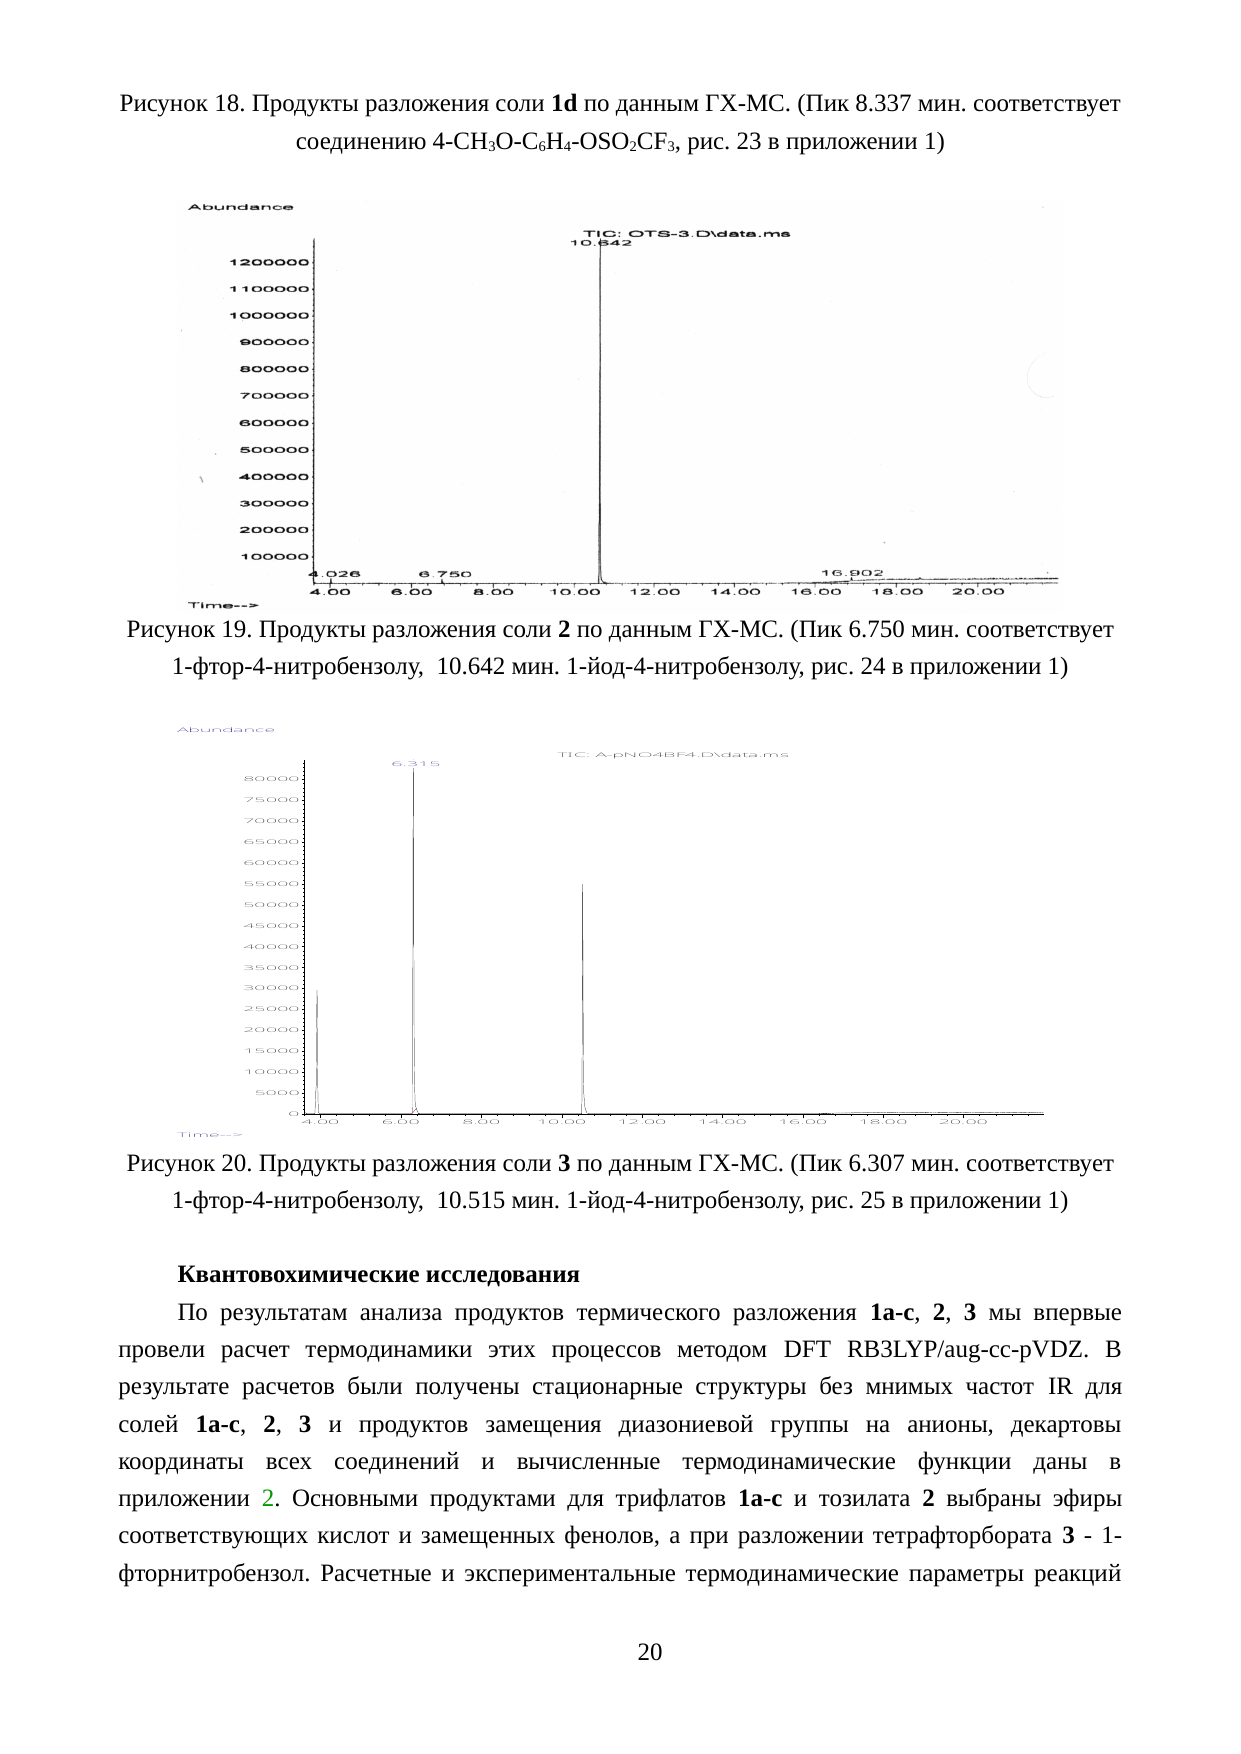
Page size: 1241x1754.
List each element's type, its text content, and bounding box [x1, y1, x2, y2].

text По результатам анализа продуктов термического разложения 1a-c, 2, 3 мы впервые провели расчет термодинамики этих процессов методом DFT RB3LYP/aug-cc-pVDZ. В результате расчетов были получены стационарные структуры без мнимых частот IR для солей 1a-c, 2, 3 и продуктов замещения диазониевой группы на анионы, декартовы координаты всех соединений и вычисленные термодинамические функции даны в приложении 2. Основными продуктами для трифлатов 1a-c и тозилата 2 выбраны эфиры соответствующих кислот и замещенных фенолов, а при разложении тетрафторбората 3 - 1-фторнитробензол. Расчетные и экспериментальные термодинамические параметры реакций [118, 1297, 1122, 1587]
text Квантовохимические исследования [118, 1259, 1122, 1288]
text Рисунок 20. Продукты разложения соли 3 по данным ГХ-МС. (Пик 6.307 мин. соответствует 1-фтор-4-нитробензолу, 10.515 мин. 1-йод-4-нитробензолу, рис. 25 в приложении 1) [118, 1148, 1122, 1214]
text Рисунок 18. Продукты разложения соли 1d по данным ГХ-МС. (Пик 8.337 мин. соответствует соединению 4-CH3О-C6H4-OSO2CF3, рис. 23 в приложении 1) [118, 88, 1122, 154]
picture [177, 200, 1063, 614]
text Рисунок 19. Продукты разложения соли 2 по данным ГХ-МС. (Пик 6.750 мин. соответствует 1-фтор-4-нитробензолу, 10.642 мин. 1-йод-4-нитробензолу, рис. 24 в приложении 1) [118, 275, 1122, 680]
